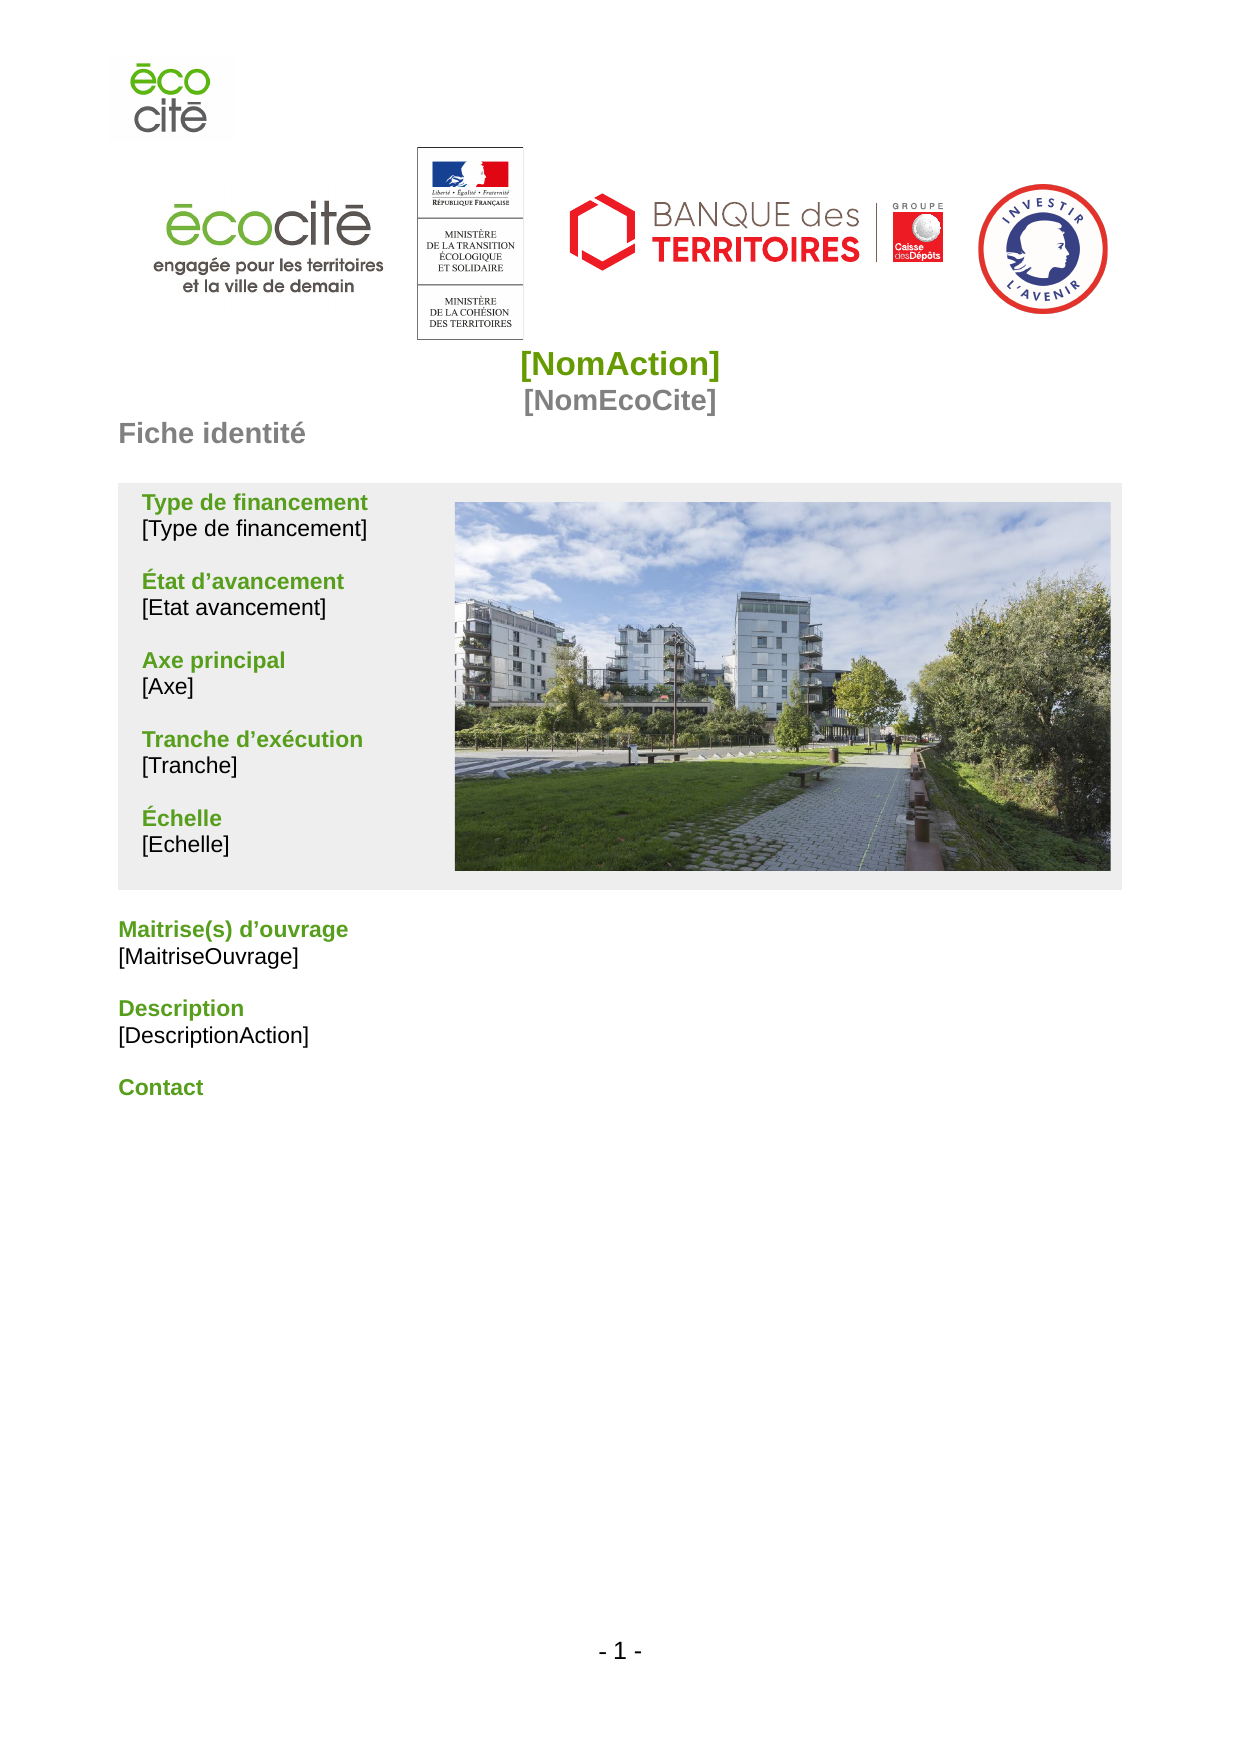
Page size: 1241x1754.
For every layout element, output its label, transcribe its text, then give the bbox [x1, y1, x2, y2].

text [DescriptionAction] [118, 1022, 1122, 1048]
text [MaitriseOuvrage] [118, 943, 1122, 969]
table_header [443, 483, 1122, 890]
picture [454, 502, 1111, 871]
picture [978, 184, 1108, 314]
subtitle Maitrise(s) d’ouvrage [118, 916, 1122, 943]
table_header Type de financement [Type de financement] État d’avancement [Etat avancement] Axe principal [Axe] Tranche d’exécution [Tranche] Échelle [Echelle] [118, 483, 443, 890]
picture [134, 182, 400, 313]
subtitle [NomEcoCite] [118, 382, 1122, 416]
picture [417, 147, 524, 340]
subtitle Contact [118, 1074, 1122, 1101]
subtitle Description [118, 995, 1122, 1022]
title Fiche identité [118, 416, 1122, 449]
title [NomAction] [118, 344, 1122, 382]
picture [107, 57, 235, 142]
